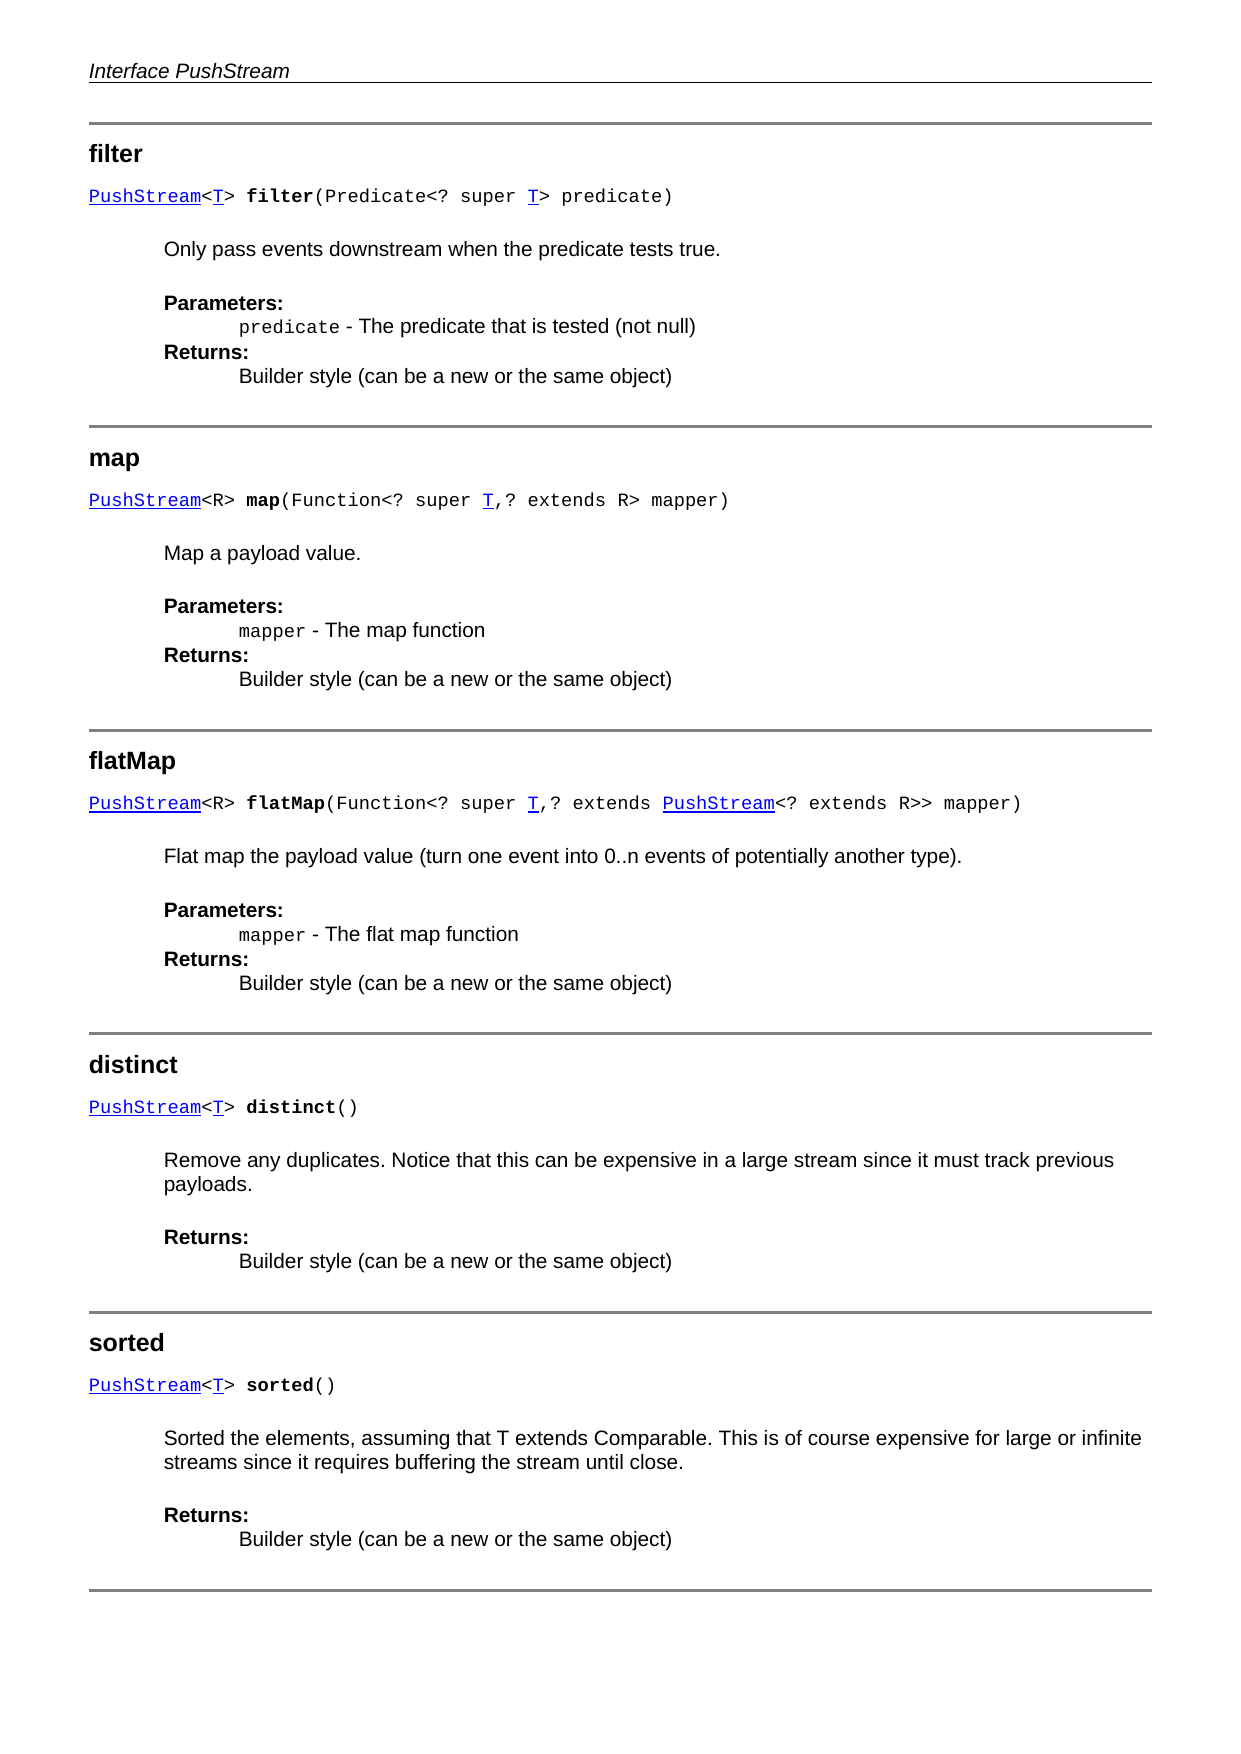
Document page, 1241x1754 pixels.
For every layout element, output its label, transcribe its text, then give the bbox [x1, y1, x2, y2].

text Only pass events downstream when the predicate tests true. [163, 237, 1152, 261]
subtitle flatMap [165, 766, 1152, 770]
text PushStream<T> filter(Predicate<? super T> predicate) [88, 187, 1152, 208]
text Parameters: [163, 594, 1152, 618]
text Parameters: [163, 897, 1152, 921]
subtitle sorted [88, 1348, 1152, 1352]
text PushStream<R> map(Function<? super T,? extends R> mapper) [88, 490, 1152, 512]
subtitle filter [88, 159, 1152, 163]
text Builder style (can be a new or the same object) [238, 1527, 1152, 1551]
text Builder style (can be a new or the same object) [238, 363, 1152, 387]
text Sorted the elements, assuming that T extends Comparable. This is of course expensive for large or infinite streams since it requires buffering the stream until close. [163, 1426, 1152, 1474]
text Flat map the payload value (turn one event into 0..n events of potentially another type). [163, 844, 1152, 868]
text PushStream<T> sorted() [88, 1376, 1152, 1397]
text Returns: [163, 1225, 1152, 1249]
text predicate - The predicate that is tested (not null) [238, 314, 1152, 339]
text Remove any duplicates. Notice that this can be expensive in a large stream since it must track previous payloads. [163, 1148, 1152, 1196]
text Map a payload value. [163, 541, 1152, 565]
text Builder style (can be a new or the same object) [238, 1249, 1152, 1273]
text Builder style (can be a new or the same object) [238, 667, 1152, 691]
text mapper - The map function [238, 618, 1152, 643]
text Returns: [163, 1503, 1152, 1527]
text Returns: [163, 947, 1152, 971]
text PushStream<T> distinct() [88, 1097, 1152, 1119]
text PushStream<R> flatMap(Function<? super T,? extends PushStream<? extends R>> mapper) [88, 794, 1152, 815]
text Parameters: [163, 290, 1152, 314]
text Builder style (can be a new or the same object) [238, 971, 1152, 994]
text mapper - The flat map function [238, 921, 1152, 947]
text Returns: [163, 643, 1152, 667]
subtitle flatMap [88, 766, 162, 770]
text Returns: [163, 339, 1152, 363]
